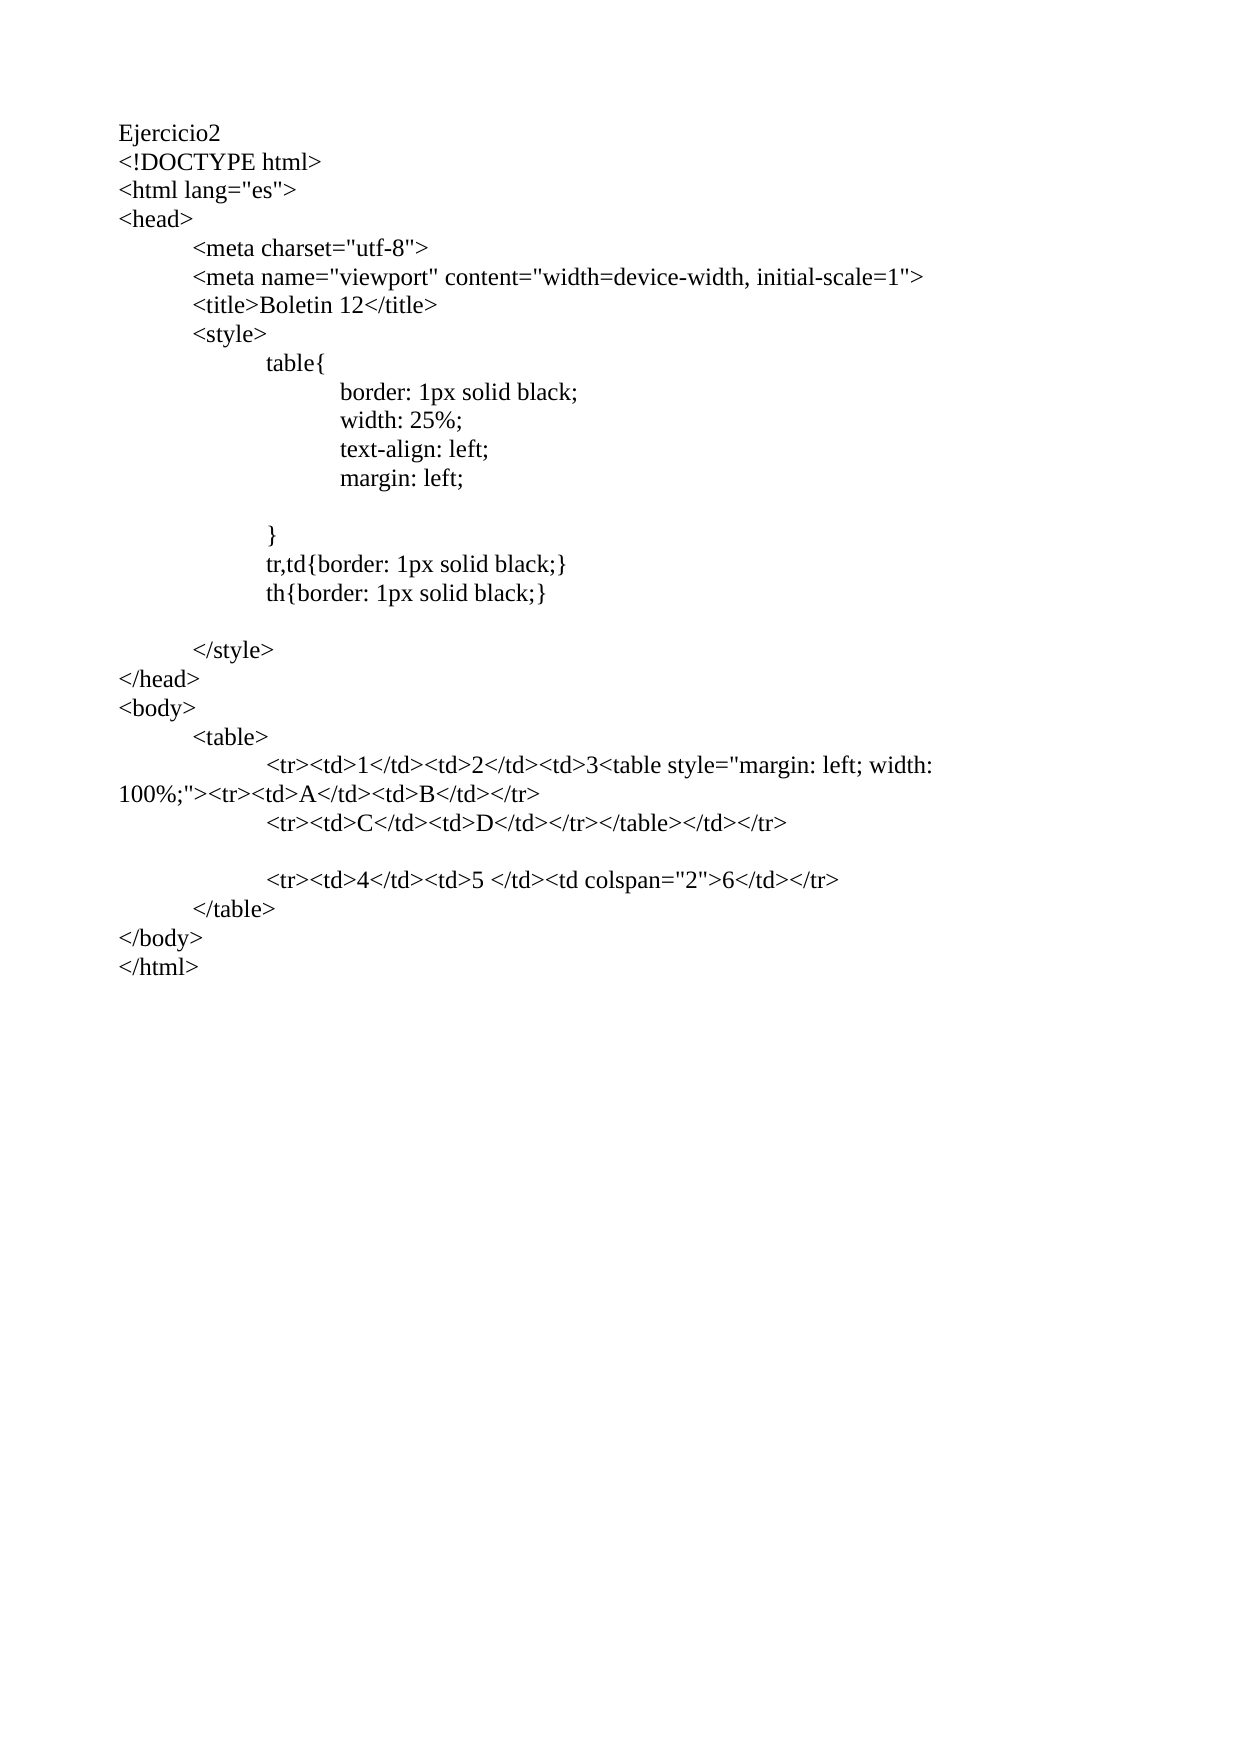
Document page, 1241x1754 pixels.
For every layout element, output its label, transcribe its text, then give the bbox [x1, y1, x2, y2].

text <table> [118, 722, 1122, 751]
text <!DOCTYPE html> [118, 147, 1122, 176]
text </body> [118, 923, 1122, 952]
text <tr><td>1</td><td>2</td><td>3<table style="margin: left; width: 100%;"><tr><td>A</td><td>B</td></tr> [118, 751, 1122, 808]
text margin: left; [118, 463, 1122, 492]
text </table> [118, 894, 1122, 923]
text } [118, 521, 1122, 549]
text text-align: left; [118, 434, 1122, 463]
text <html lang="es"> [118, 176, 1122, 204]
text <tr><td>C</td><td>D</td></tr></table></td></tr> [118, 808, 1122, 837]
text border: 1px solid black; [118, 377, 1122, 406]
text <title>Boletin 12</title> [118, 291, 1122, 319]
text </html> [118, 952, 1122, 981]
text width: 25%; [118, 406, 1122, 434]
text </style> [118, 636, 1122, 664]
text tr,td{border: 1px solid black;} [118, 549, 1122, 578]
text Ejercicio2 [118, 118, 1122, 147]
text table{ [118, 348, 1122, 377]
text <meta name="viewport" content="width=device-width, initial-scale=1"> [118, 262, 1122, 291]
text <head> [118, 204, 1122, 233]
text <body> [118, 693, 1122, 722]
text <style> [118, 319, 1122, 348]
text </head> [118, 664, 1122, 693]
text <meta charset="utf-8"> [118, 233, 1122, 262]
text th{border: 1px solid black;} [118, 578, 1122, 607]
text <tr><td>4</td><td>5 </td><td colspan="2">6</td></tr> [118, 866, 1122, 894]
